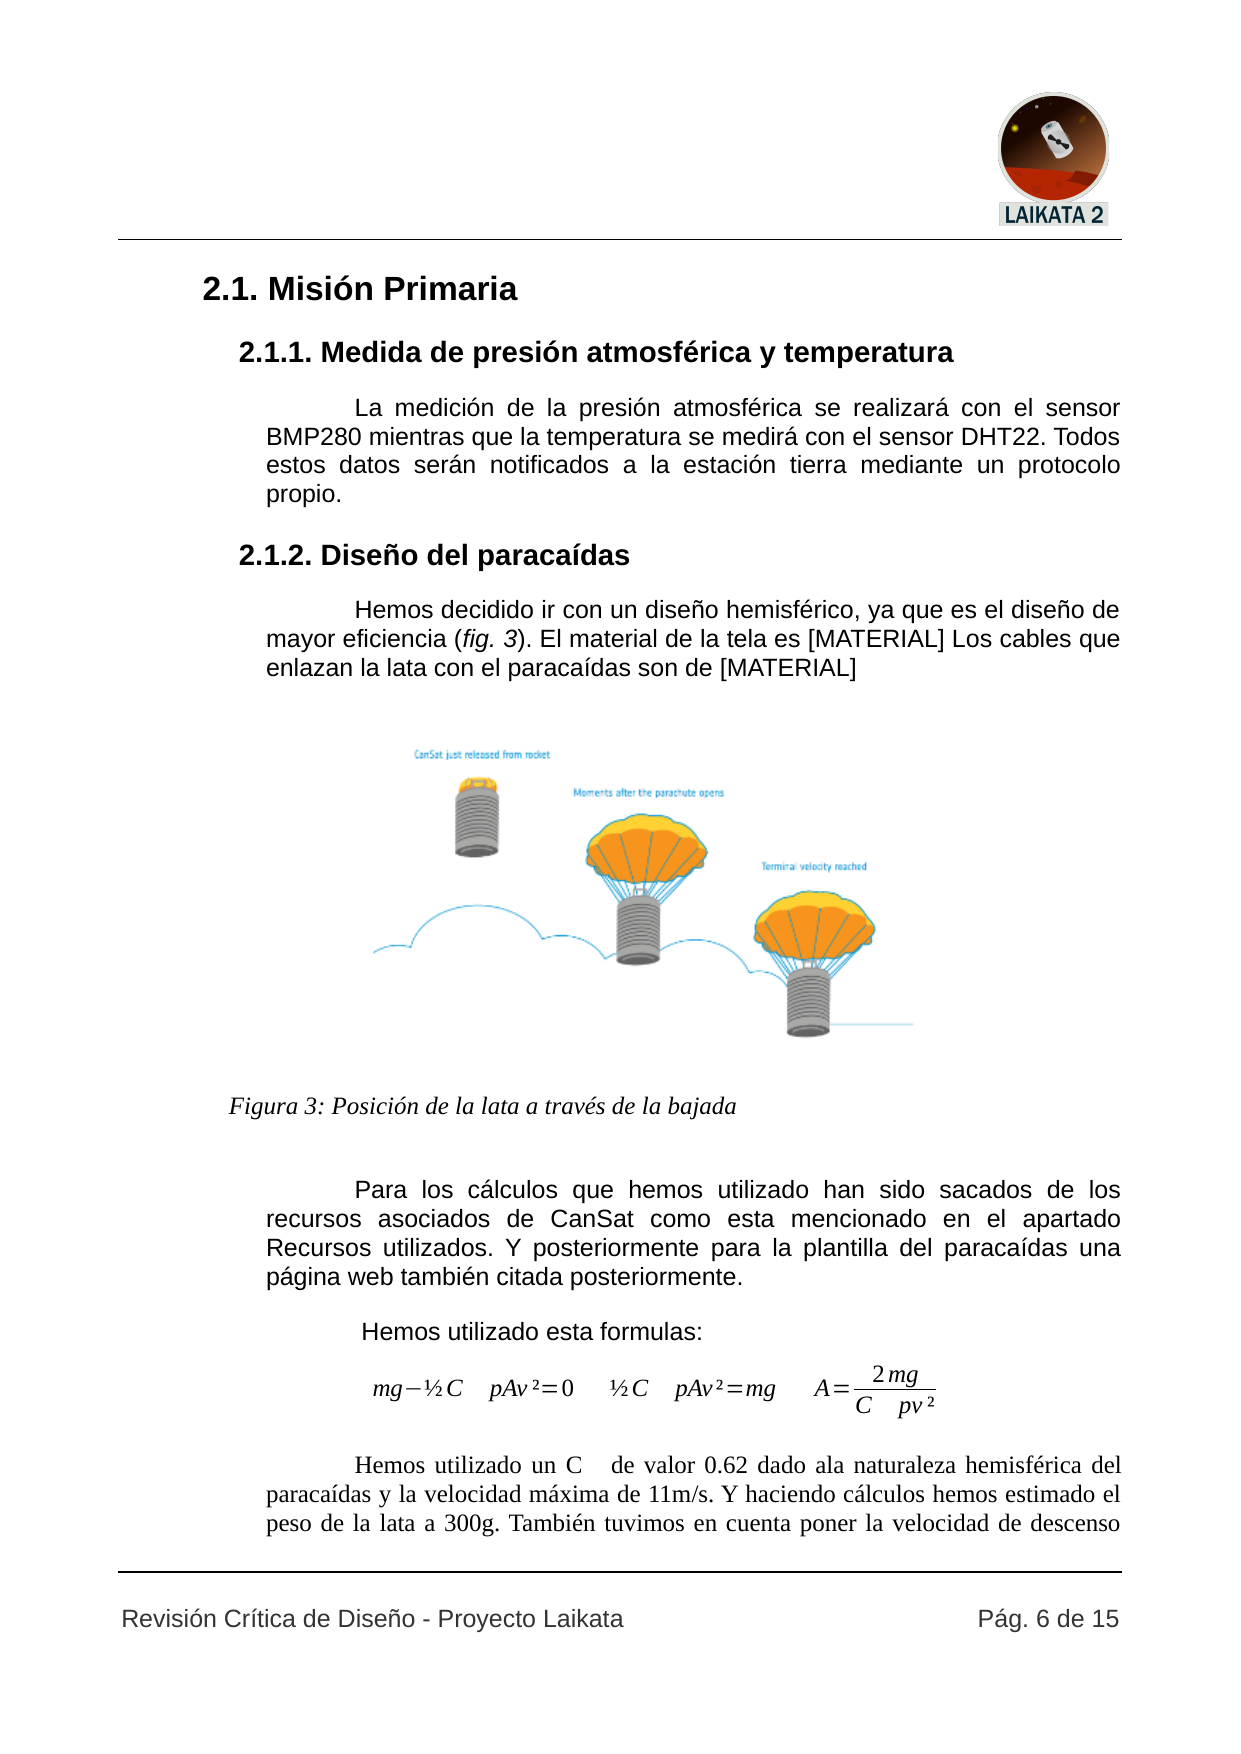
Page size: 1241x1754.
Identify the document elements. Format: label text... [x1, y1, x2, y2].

text Hemos utilizado esta formulas: [266, 1317, 1122, 1346]
subtitle Misión Primaria [193, 269, 1122, 308]
text Para los cálculos que hemos utilizado han sido sacados de los recursos asociados de CanSat como esta mencionado en el apartado Recursos utilizados. Y posteriormente para la plantilla del paracaídas una página web también citada posteriormente. [266, 1176, 1122, 1291]
text La medición de la presión atmosférica se realizará con el sensor BMP280 mientras que la temperatura se medirá con el sensor DHT22. Todos estos datos serán notificados a la estación tierra mediante un protocolo propio. [266, 393, 1122, 508]
text Hemos decidido ir con un diseño hemisférico, ya que es el diseño de mayor eficiencia (fig. 3). El material de la tela es [MATERIAL] Los cables que enlazan la lata con el paracaídas son de [MATERIAL] [266, 595, 1122, 682]
picture [997, 92, 1110, 226]
text Figura 3: Posición de la lata a través de la bajada [229, 1092, 1012, 1120]
text Hemos utilizado un C🇩 de valor 0.62 dado ala naturaleza hemisférica del paracaídas y la velocidad máxima de 11m/s. Y haciendo cálculos hemos estimado el peso de la lata a 300g. También tuvimos en cuenta poner la velocidad de descenso [266, 1450, 1122, 1536]
text [229, 719, 1012, 731]
subtitle Diseño del paracaídas [231, 537, 1122, 571]
picture [228, 731, 1012, 1092]
subtitle Medida de presión atmosférica y temperatura [231, 335, 1122, 369]
